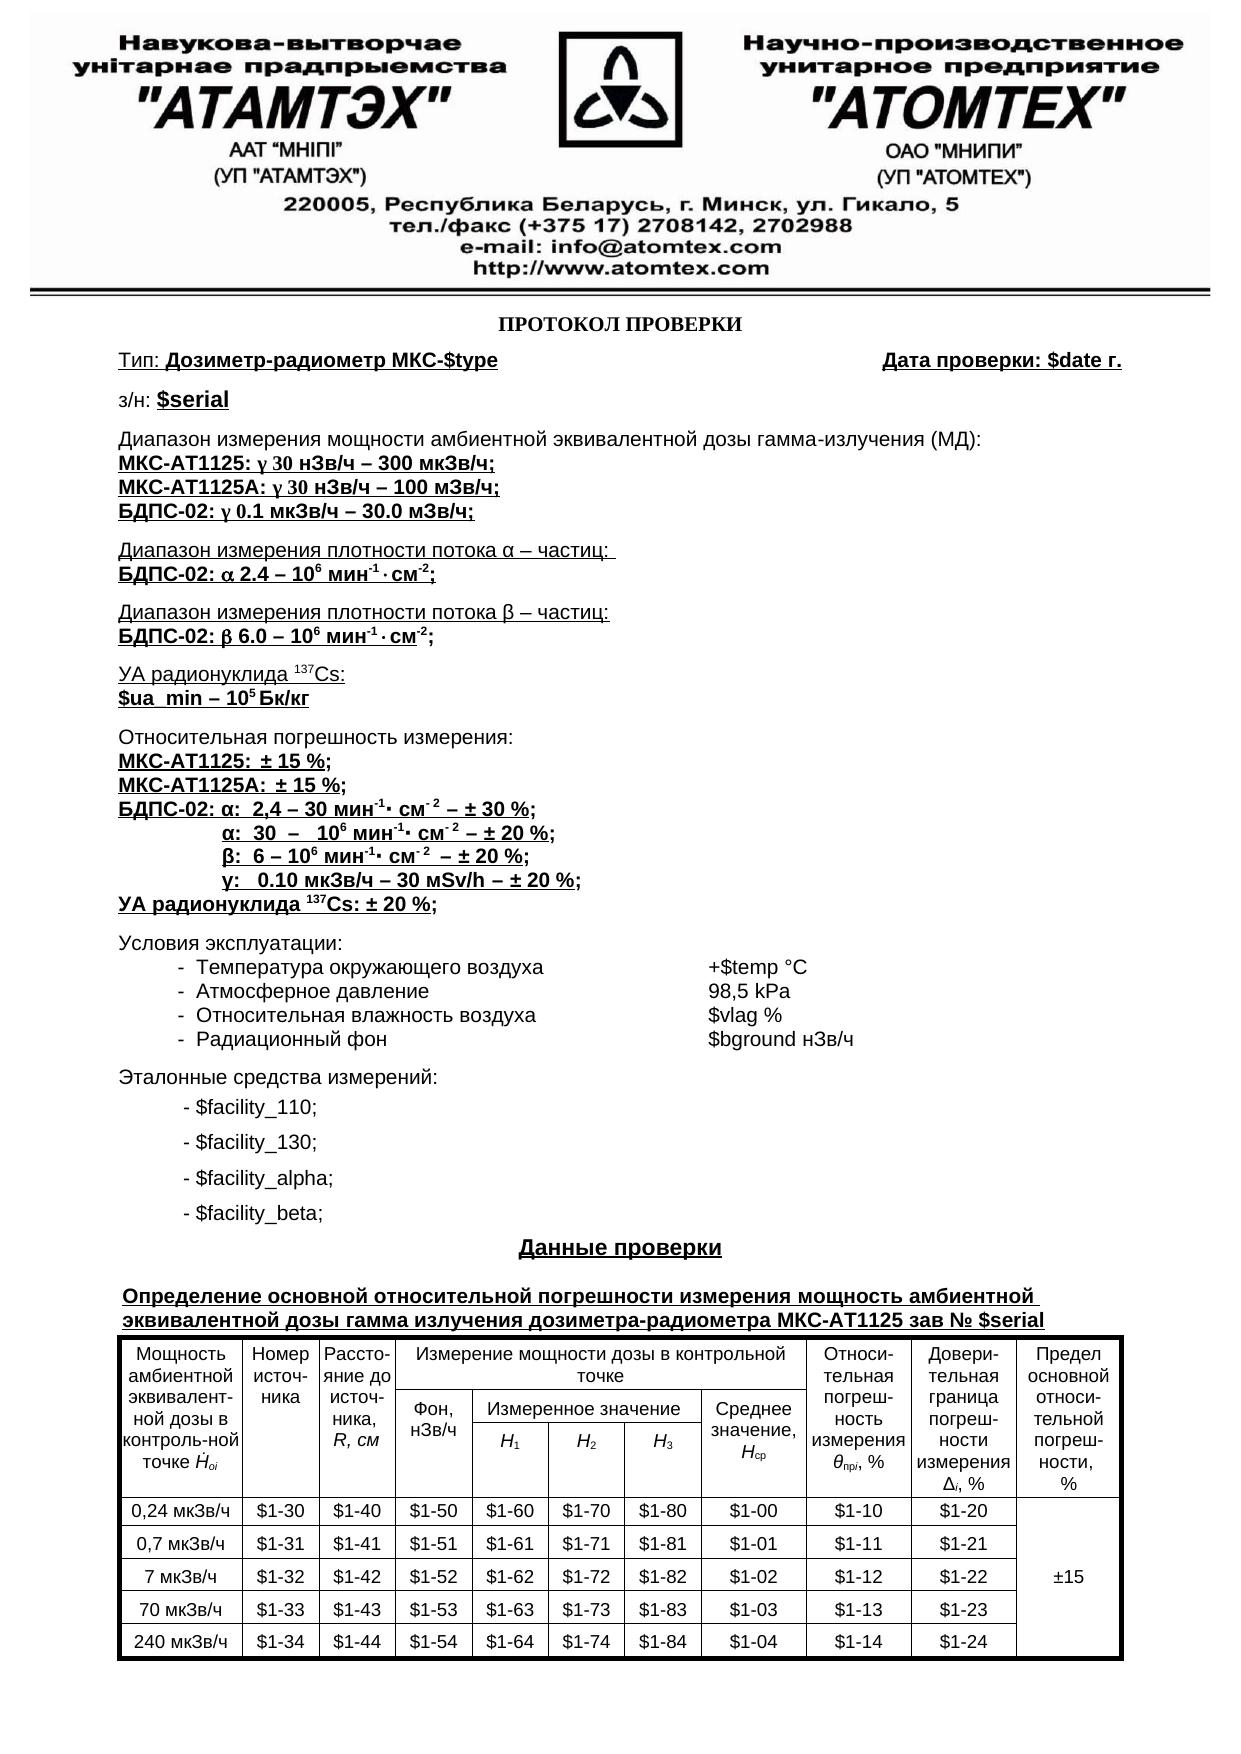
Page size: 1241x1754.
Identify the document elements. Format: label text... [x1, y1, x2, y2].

table_cell $1-13 [807, 1591, 911, 1623]
table_cell $1-82 [625, 1559, 701, 1590]
table_cell $1-51 [396, 1526, 472, 1557]
table_header БДПС-02: α: 2,4 – 30 мин-1⋅ см- 2 – ± 30 %; α: 30 – 106 мин-1⋅ см- 2 – ± 20 %; β: 6 – 106 мин-1⋅ см- 2 – ± 20 %; γ: 0.10 мкЗв/ч – 30 мSv/h – ± 20 %; [118, 796, 1063, 892]
text Эталонные средства измерений: [118, 1065, 1122, 1089]
table_cell $1-34 [243, 1624, 319, 1656]
table_cell $1-12 [807, 1559, 911, 1590]
table_cell $1-71 [549, 1526, 624, 1557]
text з/н: $serial [118, 386, 1122, 412]
table_cell 70 мкЗв/ч [122, 1591, 242, 1623]
table_cell $1-40 [320, 1498, 395, 1524]
table_cell Относи-тельная погреш-ность измерения θпрi, % [807, 1340, 911, 1497]
text ПРОТОКОЛ ПРОВЕРКИ [118, 312, 1122, 336]
table_header МКС-АТ1125А: ± 15 %; [118, 773, 1063, 796]
table_cell Среднее значение, Hср [702, 1390, 806, 1497]
picture [29, 12, 1211, 298]
table_header - $facility_alpha; [118, 1160, 1122, 1195]
table_cell $1-00 [702, 1498, 806, 1524]
text Тип: Дозиметр-радиометр МКС-$type Дата проверки: $date г. [118, 348, 1122, 372]
table_cell $1-64 [473, 1624, 548, 1656]
table_cell Предел основной относи-тельной погреш-ности, % [1017, 1340, 1119, 1497]
table_cell $1-32 [243, 1559, 319, 1590]
table_cell $1-41 [320, 1526, 395, 1557]
table_cell $1-74 [549, 1624, 624, 1656]
table_cell Фон, нЗв/ч [396, 1390, 472, 1497]
table_cell 0,24 мкЗв/ч [122, 1498, 242, 1524]
table_cell $1-63 [473, 1591, 548, 1623]
table_cell $1-72 [549, 1559, 624, 1590]
table_cell $1-22 [912, 1559, 1016, 1590]
table_cell Мощность амбиентной эквивалент-ной дозы в контроль-ной точке Ḣoi [122, 1340, 242, 1497]
table_cell $1-20 [912, 1498, 1016, 1524]
table_cell $1-10 [807, 1498, 911, 1524]
table_cell $1-83 [625, 1591, 701, 1623]
table_header - $facility_beta; [118, 1195, 1122, 1230]
table_cell H1 [473, 1423, 548, 1497]
table_cell $1-84 [625, 1624, 701, 1656]
table_cell $1-30 [243, 1498, 319, 1524]
table_header Диапазон измерения мощности амбиентной эквивалентной дозы гамма-излучения (МД): [118, 427, 1063, 451]
table_cell Номер источ-ника [243, 1340, 319, 1497]
table_cell $1-62 [473, 1559, 548, 1590]
table_cell $1-61 [473, 1526, 548, 1557]
table_cell $1-80 [625, 1498, 701, 1524]
text - Температура окружающего воздуха +$temp °C [177, 954, 1122, 978]
table_cell Рассто-яние до источ-ника, R, см [320, 1340, 395, 1497]
table_cell $1-42 [320, 1559, 395, 1590]
table_cell $1-70 [549, 1498, 624, 1524]
text - Относительная влажность воздуха $vlag % [177, 1002, 1122, 1026]
table_cell 240 мкЗв/ч [122, 1624, 242, 1656]
table_cell ±15 [1017, 1498, 1119, 1656]
table_cell $1-11 [807, 1526, 911, 1557]
table_cell $1-23 [912, 1591, 1016, 1623]
table_header МКС-АТ1125: γ 30 нЗв/ч – 300 мкЗв/ч; [118, 451, 1063, 475]
table_header УА радионуклида 137Cs: ± 20 %; [118, 892, 1063, 916]
table_cell $1-03 [702, 1591, 806, 1623]
table_header - $facility_130; [118, 1124, 1122, 1159]
table_cell $1-04 [702, 1624, 806, 1656]
table_header - $facility_110; [118, 1089, 1122, 1124]
table_cell $1-21 [912, 1526, 1016, 1557]
table_cell H2 [549, 1423, 624, 1497]
table_cell Измеренное значение [473, 1390, 701, 1422]
text Относительная погрeшность измерения: [118, 724, 1122, 748]
text Условия эксплуатации: [118, 931, 1122, 954]
table_header УА радионуклида 137Cs: $ua_min – 105 Бк/кг [118, 648, 1063, 710]
table_cell Измерение мощности дозы в контрольной точке [396, 1340, 806, 1389]
table_header МКС-АТ1125: ± 15 %; [118, 749, 1063, 772]
table_cell 0,7 мкЗв/ч [122, 1526, 242, 1557]
table_cell $1-31 [243, 1526, 319, 1557]
table_cell H3 [625, 1423, 701, 1497]
table_header БДПС-02: γ 0.1 мкЗв/ч – 30.0 мЗв/ч; Диапазон измерения плотности потока α – частиц: БДПС-02: α 2.4 – 106 мин-1⋅см-2; Диапазон измерения плотности потока β – частиц: БДПС-02: β 6.0 – 106 мин-1⋅см-2; [118, 499, 1063, 648]
table_cell $1-02 [702, 1559, 806, 1590]
table_cell $1-50 [396, 1498, 472, 1524]
text - Радиационный фон $bground нЗв/ч [177, 1026, 1122, 1050]
table_cell 7 мкЗв/ч [122, 1559, 242, 1590]
table_cell $1-43 [320, 1591, 395, 1623]
table_header Данные проверки Определение основной относительной погрешности измерения мощность амбиентной эквивалентной дозы гамма излучения дозиметра-радиометра МКС-AT1125 зав № $serial [119, 1230, 1121, 1335]
table_cell $1-44 [320, 1624, 395, 1656]
table_cell $1-52 [396, 1559, 472, 1590]
table_cell $1-01 [702, 1526, 806, 1557]
table_cell $1-53 [396, 1591, 472, 1623]
table_cell $1-33 [243, 1591, 319, 1623]
table_cell Довери-тельная граница погреш-ности измерения Δi, % [912, 1340, 1016, 1497]
table_cell $1-54 [396, 1624, 472, 1656]
text - Атмосферное давление 98,5 kPa [177, 978, 1122, 1002]
table_cell $1-81 [625, 1526, 701, 1557]
table_cell $1-60 [473, 1498, 548, 1524]
table_cell $1-73 [549, 1591, 624, 1623]
table_cell $1-24 [912, 1624, 1016, 1656]
table_cell $1-14 [807, 1624, 911, 1656]
table_header МКС-АТ1125А: γ 30 нЗв/ч – 100 мЗв/ч; [118, 475, 1063, 499]
